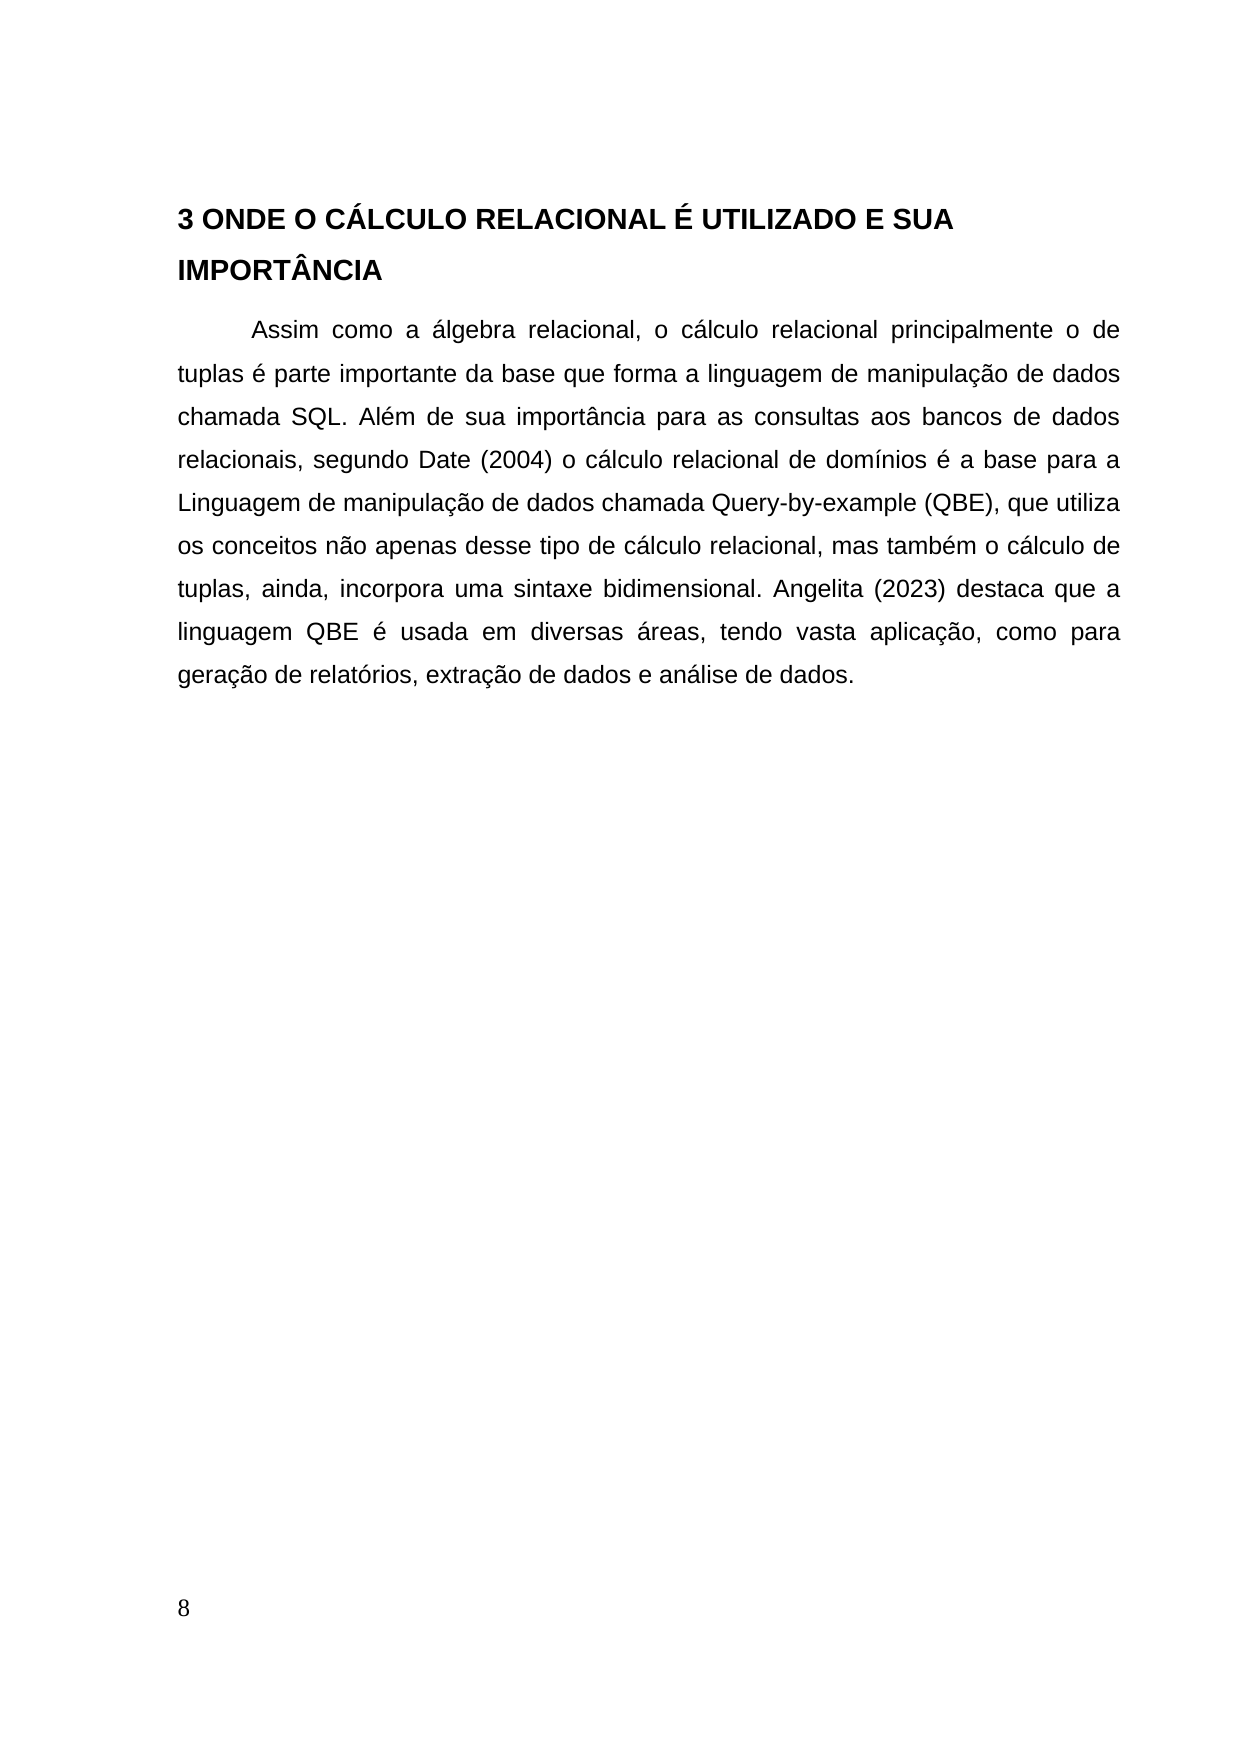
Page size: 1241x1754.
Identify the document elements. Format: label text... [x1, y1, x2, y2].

text Assim como a álgebra relacional, o cálculo relacional principalmente o de tuplas é parte importante da base que forma a linguagem de manipulação de dados chamada SQL. Além de sua importância para as consultas aos bancos de dados relacionais, segundo Date (2004) o cálculo relacional de domínios é a base para a Linguagem de manipulação de dados chamada Query-by-example (QBE), que utiliza os conceitos não apenas desse tipo de cálculo relacional, mas também o cálculo de tuplas, ainda, incorpora uma sintaxe bidimensional. Angelita (2023) destaca que a linguagem QBE é usada em diversas áreas, tendo vasta aplicação, como para geração de relatórios, extração de dados e análise de dados. [177, 315, 1122, 689]
subtitle 3 ONDE O CÁLCULO RELACIONAL É UTILIZADO E SUA IMPORTÂNCIA [177, 202, 1122, 286]
